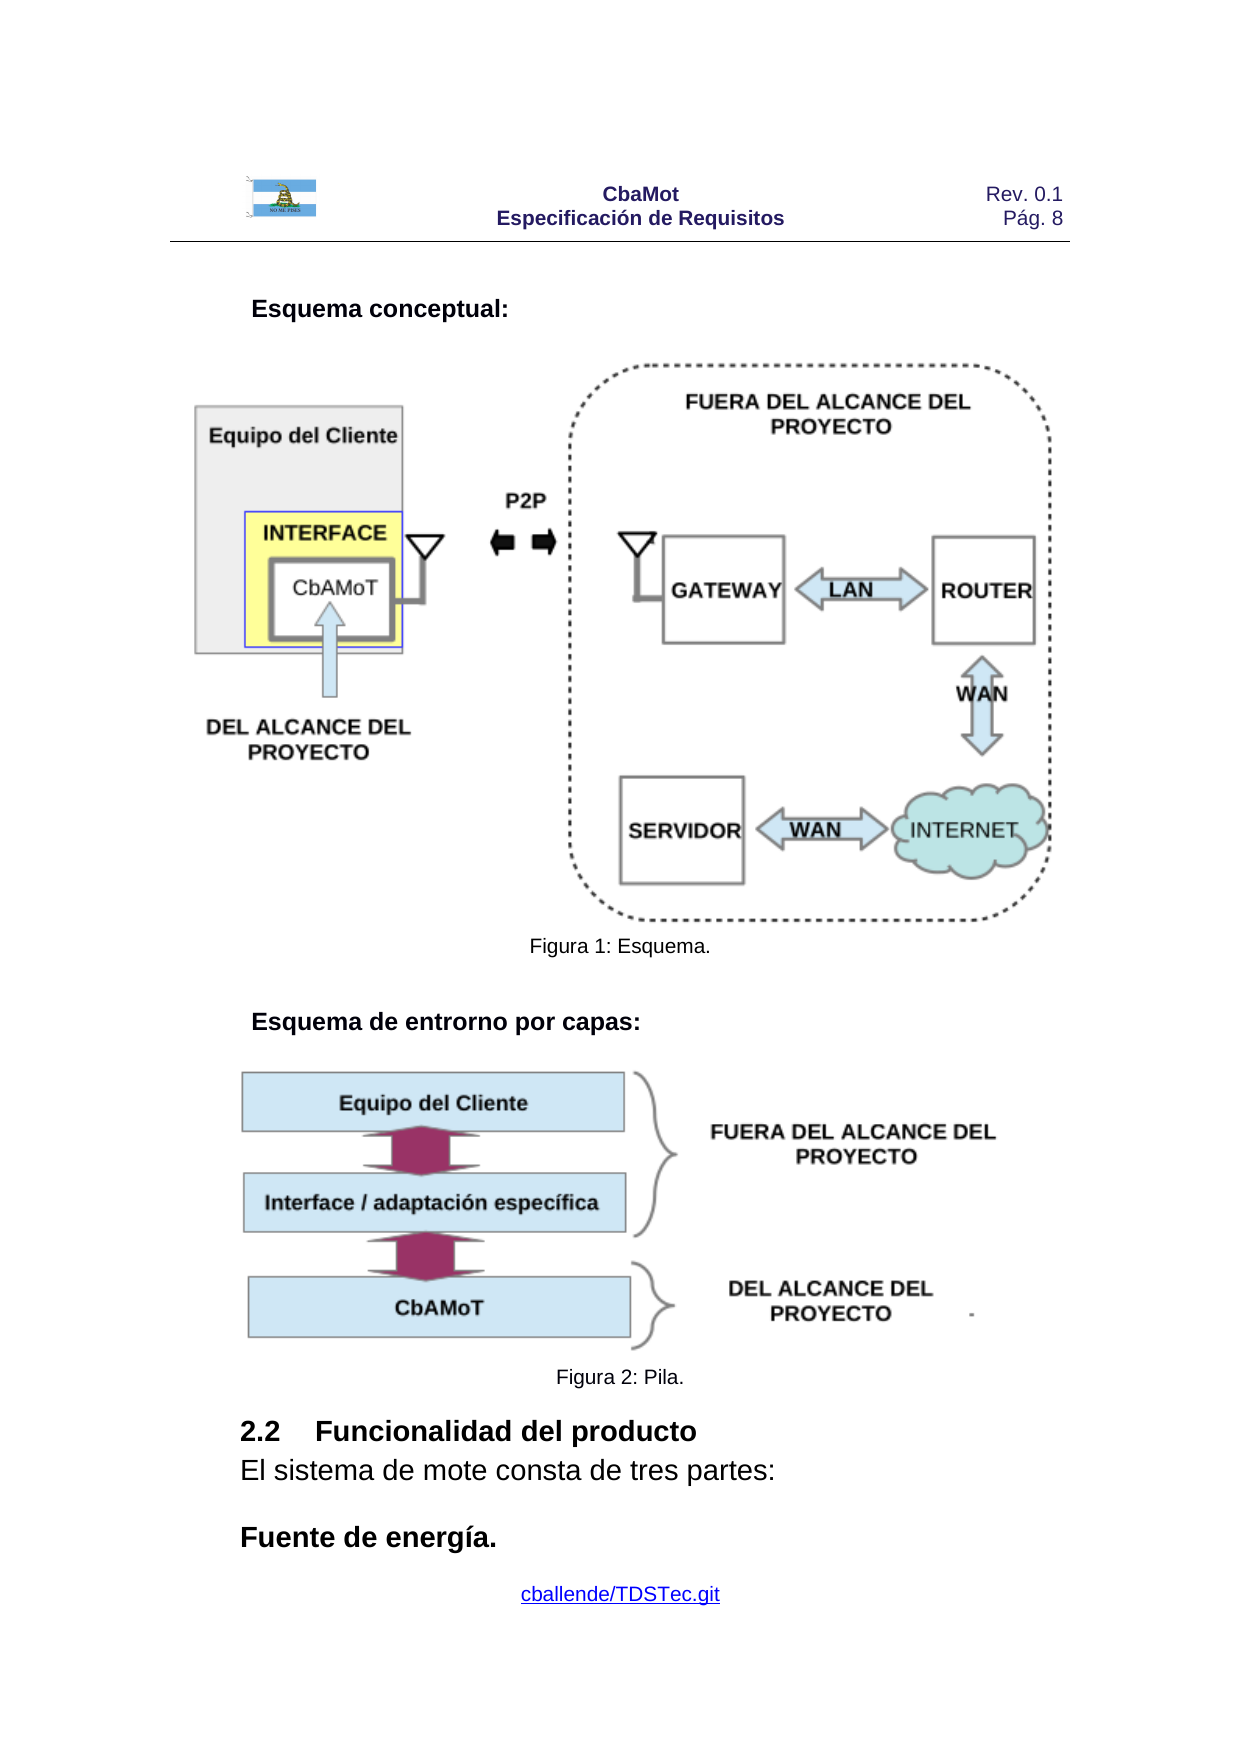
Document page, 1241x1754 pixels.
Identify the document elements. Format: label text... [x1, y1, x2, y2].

text Fuente de energía. [240, 1520, 1063, 1554]
picture [220, 1041, 1021, 1363]
picture [179, 341, 1061, 933]
text El sistema de mote consta de tres partes: [240, 1453, 1063, 1487]
subtitle Funcionalidad del producto [240, 1413, 1063, 1447]
text Figura 2: Pila. [177, 1036, 1063, 1388]
text Esquema conceptual: [177, 294, 1063, 323]
text Figura 1: Esquema. [177, 323, 1063, 958]
picture [242, 174, 320, 220]
text Esquema de entrorno por capas: [177, 1007, 1063, 1036]
